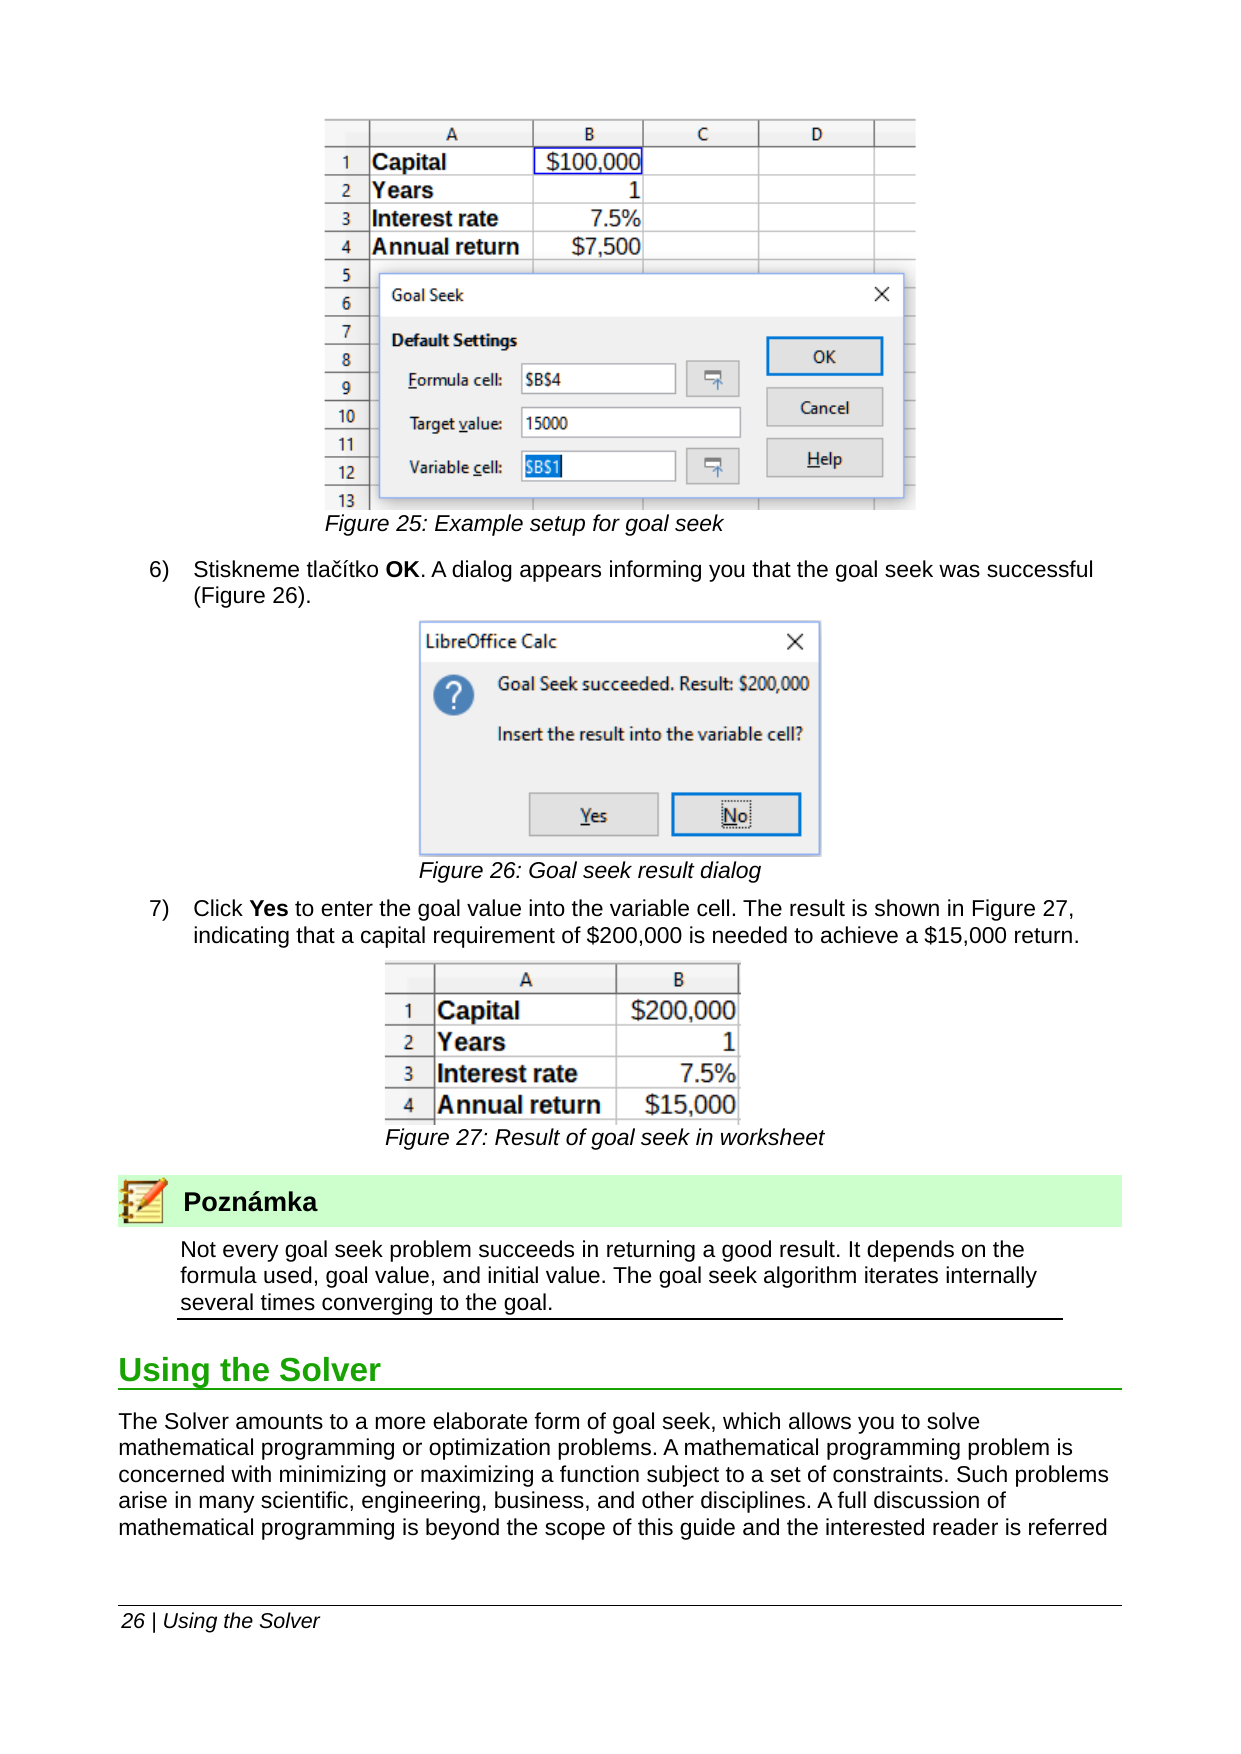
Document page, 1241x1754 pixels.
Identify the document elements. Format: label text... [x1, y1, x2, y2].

text Not every goal seek problem succeeds in returning a good result. It depends on the formula used, goal value, and initial value. The goal seek algorithm iterates internally several times converging to the goal. [177, 1233, 1063, 1318]
text Figure 25: Example setup for goal seek [324, 510, 916, 536]
text Figure 26: Goal seek result dialog [418, 857, 822, 883]
text The Solver amounts to a more elaborate form of goal seek, which allows you to solve mathematical programming or optimization problems. A mathematical programming problem is concerned with minimizing or maximizing a function subject to a set of constraints. Such problems arise in many scientific, engineering, business, and other disciplines. A full discussion of mathematical programming is beyond the scope of this guide and the interested reader is referred [118, 1408, 1122, 1540]
text Figure 27: Result of goal seek in worksheet [385, 960, 856, 1151]
subtitle Poznámka [118, 1175, 1122, 1227]
picture [384, 960, 741, 1125]
list Click Yes to enter the goal value into the variable cell. The result is shown in Figure 27, indicating that a capital requirement of $200,000 is needed to achieve a $15,000 return. [169, 895, 1122, 948]
subtitle Using the Solver [118, 1350, 1122, 1388]
list Stiskneme tlačítko OK. A dialog appears informing you that the goal seek was successful (Figure 26). [169, 556, 1122, 609]
picture [324, 118, 916, 510]
picture [119, 1176, 170, 1227]
picture [418, 620, 822, 857]
